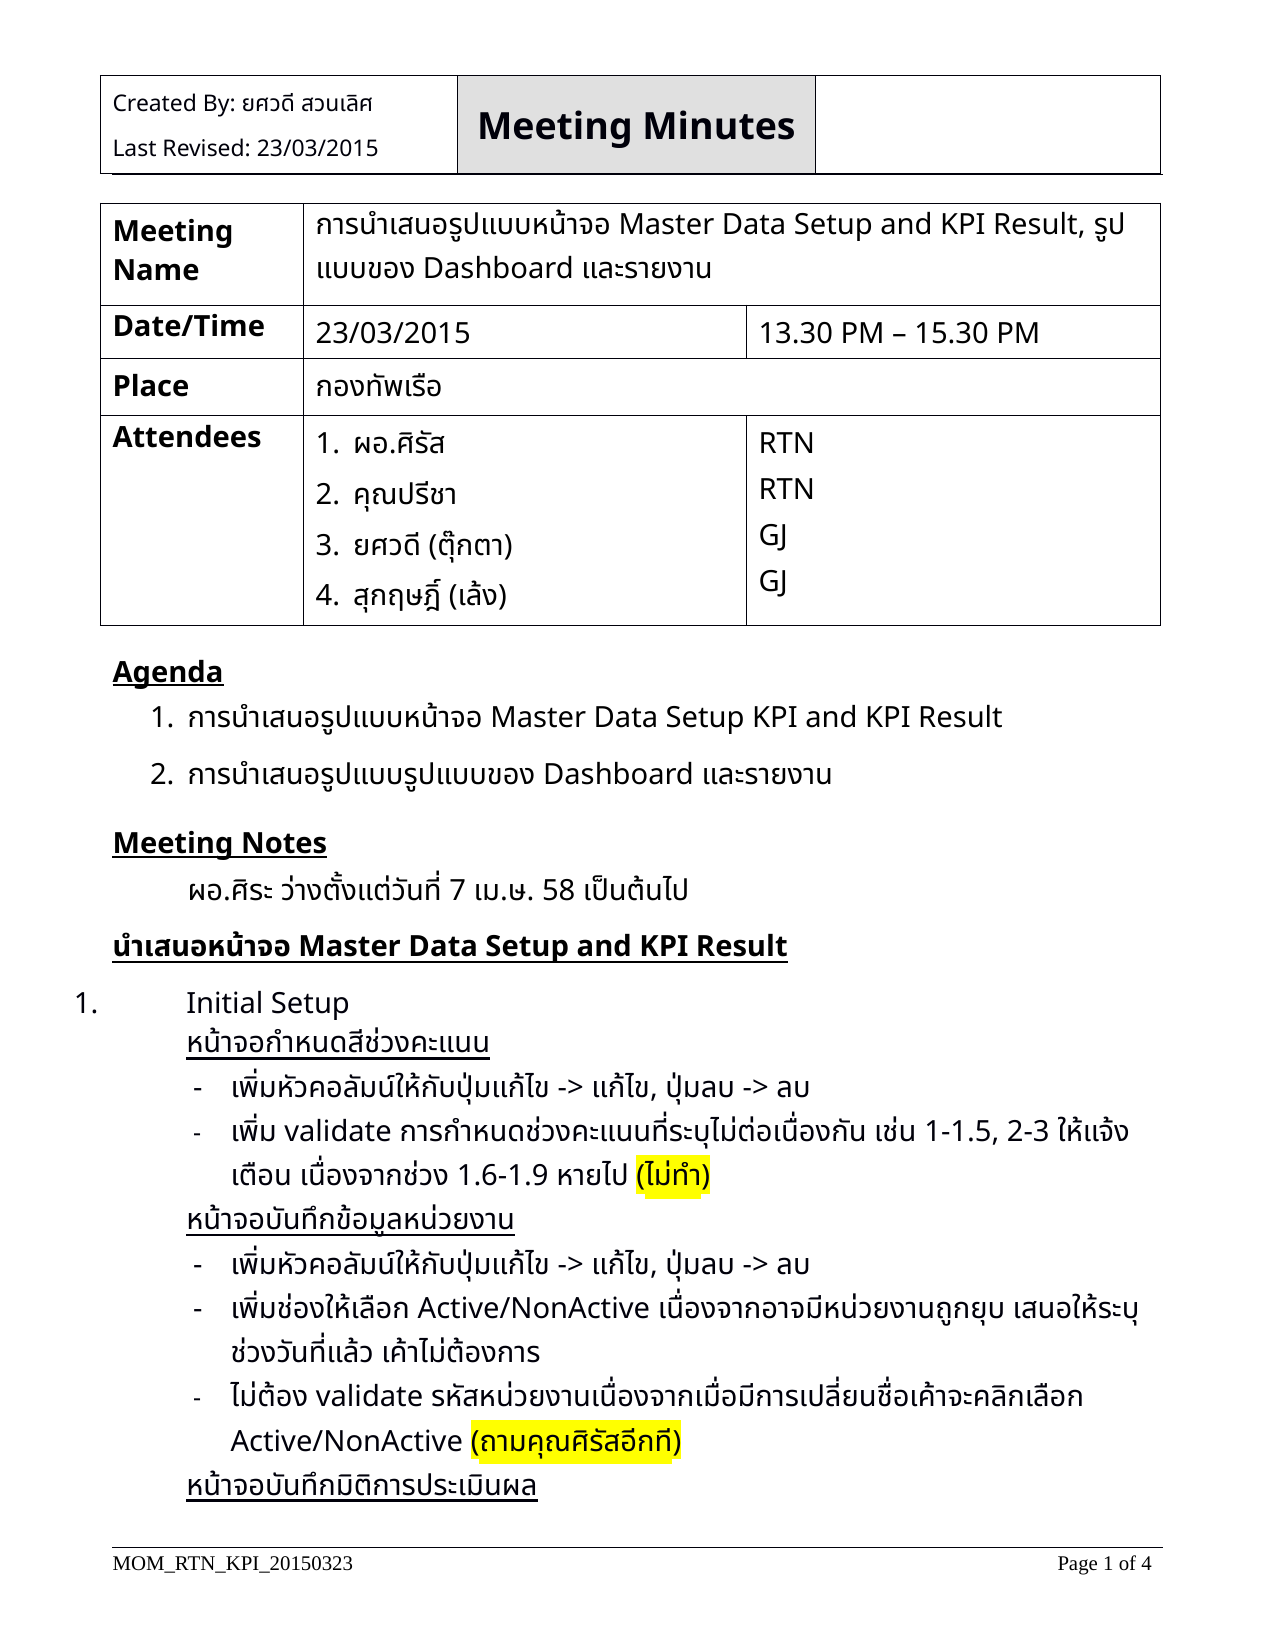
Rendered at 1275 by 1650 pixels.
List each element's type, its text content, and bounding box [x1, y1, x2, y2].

list การนำเสนอรูปแบบรูปแบบของ Dashboard และรายงาน [150, 753, 1163, 798]
text ผอ.ศิระ ว่างตั้งแต่วันที่ 7 เม.ษ. 58 เป็นต้นไป [112, 869, 1163, 913]
list หน้าจอบันทึกมิติการประเมินผล [186, 1464, 1163, 1508]
list หน้าจอบันทึกข้อมูลหน่วยงาน [186, 1199, 1163, 1243]
text นำเสนอหน้าจอ Master Data Setup and KPI Result [112, 926, 1163, 970]
subtitle Agenda [112, 651, 1163, 691]
subtitle Meeting Notes [112, 823, 1163, 862]
list Initial Setup [74, 982, 1163, 1022]
list เพิ่มหัวคอลัมน์ให้กับปุ่มแก้ไข -> แก้ไข, ปุ่มลบ -> ลบ [193, 1243, 1163, 1287]
table_cell Attendees [101, 416, 303, 625]
list ไม่ต้อง validate รหัสหน่วยงานเนื่องจากเมื่อมีการเปลี่ยนชื่อเค้าจะคลิกเลือก Active/NonActive (ถามคุณศิรัสอีกที) [193, 1376, 1163, 1464]
table_cell 23/03/2015 [304, 306, 746, 358]
list เพิ่มหัวคอลัมน์ให้กับปุ่มแก้ไข -> แก้ไข, ปุ่มลบ -> ลบ [193, 1066, 1163, 1110]
table_cell Place [101, 359, 303, 415]
table_header Meeting Name [101, 204, 303, 304]
list เพิ่มช่องให้เลือก Active/NonActive เนื่องจากอาจมีหน่วยงานถูกยุบ เสนอให้ระบุช่วงวันที่แล้ว เค้าไม่ต้องการ [193, 1287, 1163, 1376]
list เพิ่ม validate การกำหนดช่วงคะแนนที่ระบุไม่ต่อเนื่องกัน เช่น 1-1.5, 2-3 ให้แจ้งเตือน เนื่องจากช่วง 1.6-1.9 หายไป (ไม่ทำ) [193, 1110, 1163, 1199]
list การนำเสนอรูปแบบหน้าจอ Master Data Setup KPI and KPI Result [150, 697, 1163, 741]
table_cell RTN RTN GJ GJ [747, 416, 1160, 625]
table_cell Date/Time [101, 306, 303, 358]
table_cell กองทัพเรือ [304, 359, 1160, 415]
table_header การนำเสนอรูปแบบหน้าจอ Master Data Setup and KPI Result, รูปแบบของ Dashboard และรายงาน [304, 204, 1160, 304]
list หน้าจอกำหนดสีช่วงคะแนน [186, 1022, 1163, 1066]
table_cell ผอ.ศิรัส คุณปรีชา ยศวดี (ตุ๊กตา) สุกฤษฎิ์ (เล้ง) [304, 416, 746, 625]
table_cell 13.30 PM – 15.30 PM [747, 306, 1160, 358]
